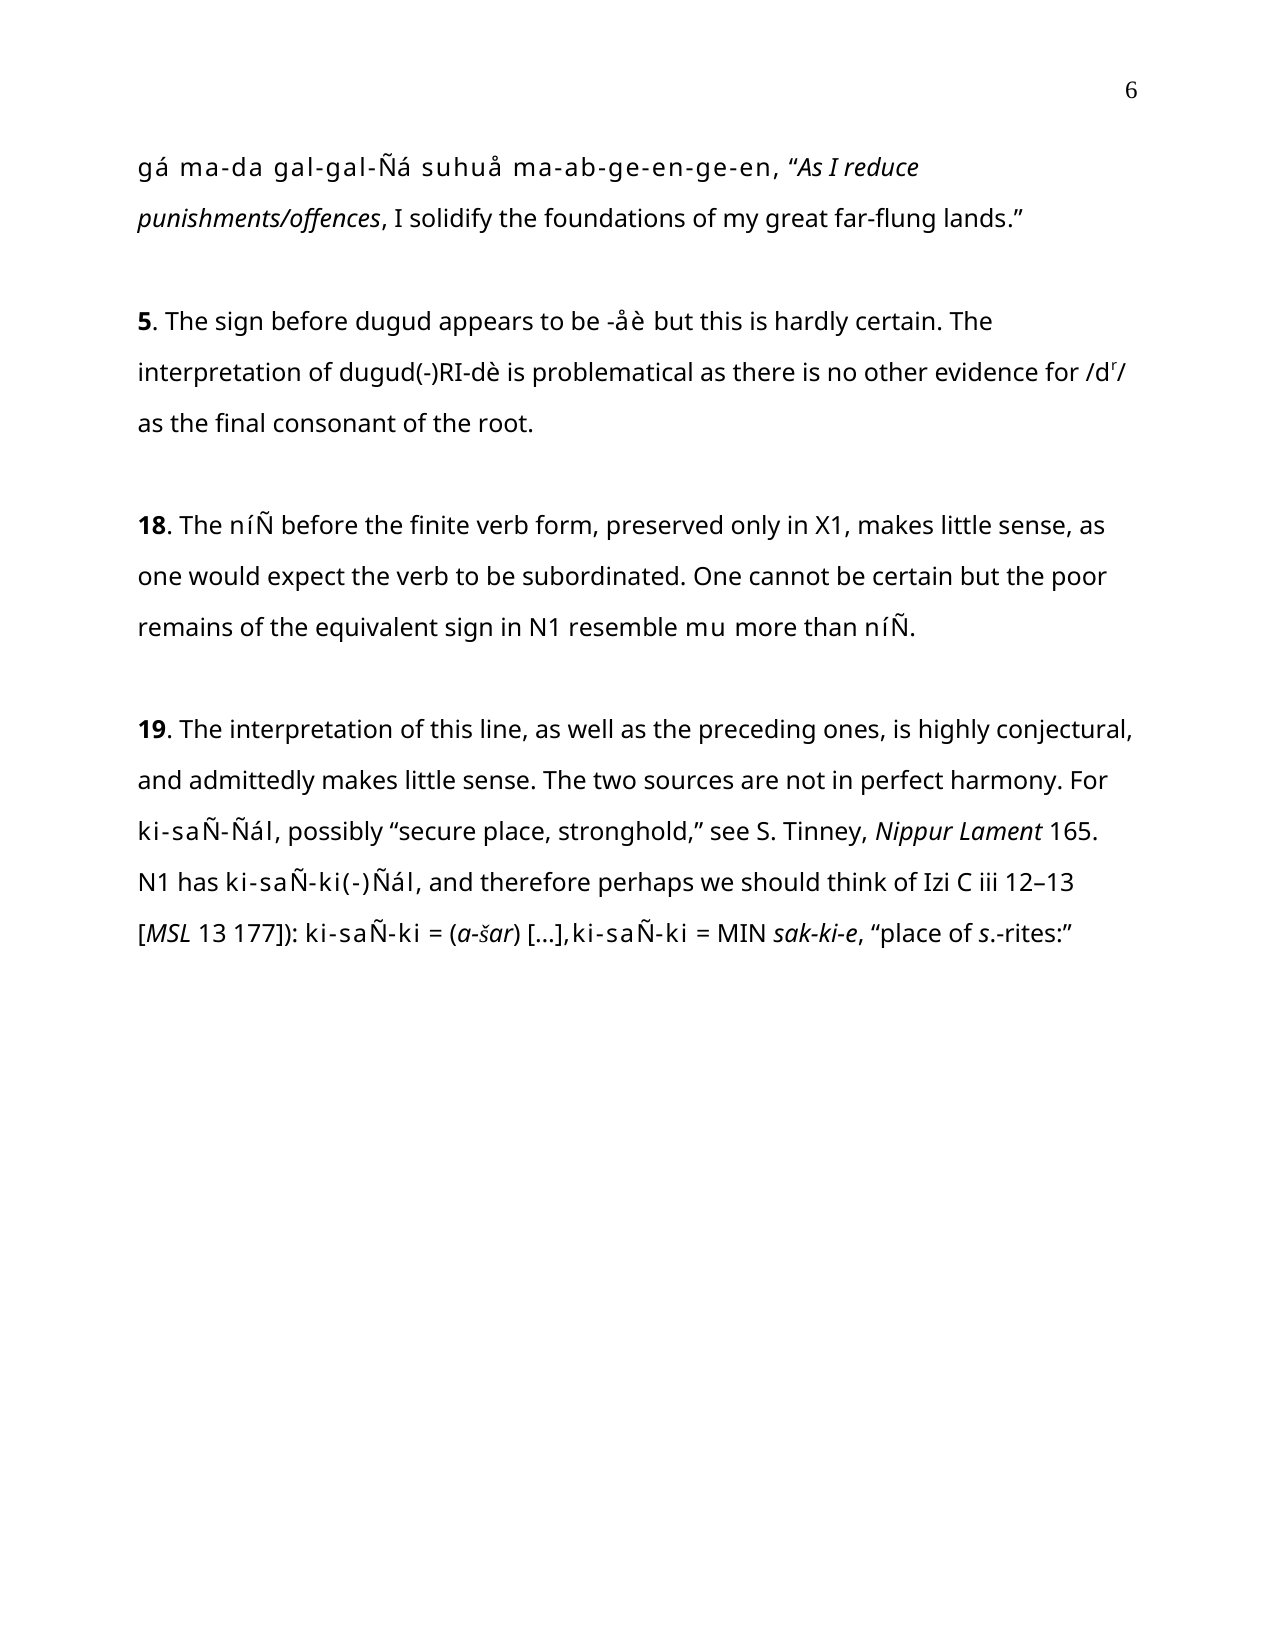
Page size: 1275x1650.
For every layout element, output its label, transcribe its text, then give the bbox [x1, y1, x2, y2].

text 5. The sign before dugud appears to be -åè but this is hardly certain. The interpretation of dugud(-)RI-dè is problematical as there is no other evidence for /dr/ as the final consonant of the root. [137, 303, 1138, 439]
text gá ma-da gal-gal-Ñá suhuå ma-ab-ge-en-ge-en, “As I reduce punishments/offences, I solidify the foundations of my great far-flung lands.” [137, 150, 1138, 235]
text 19. The interpretation of this line, as well as the preceding ones, is highly conjectural, and admittedly makes little sense. The two sources are not in perfect harmony. For ki-saÑ-Ñál, possibly “secure place, stronghold,” see S. Tinney, Nippur Lament 165. N1 has ki-saÑ-ki(-)Ñál, and therefore perhaps we should think of Izi C iii 12–13 [MSL 13 177]): ki-saÑ-ki = (a-šar) […],ki-saÑ-ki = MIN sak-ki-e, “place of s.-rites:” [137, 711, 1138, 950]
text 18. The níÑ before the finite verb form, preserved only in X1, makes little sense, as one would expect the verb to be subordinated. One cannot be certain but the poor remains of the equivalent sign in N1 resemble mu more than níÑ. [137, 507, 1138, 643]
